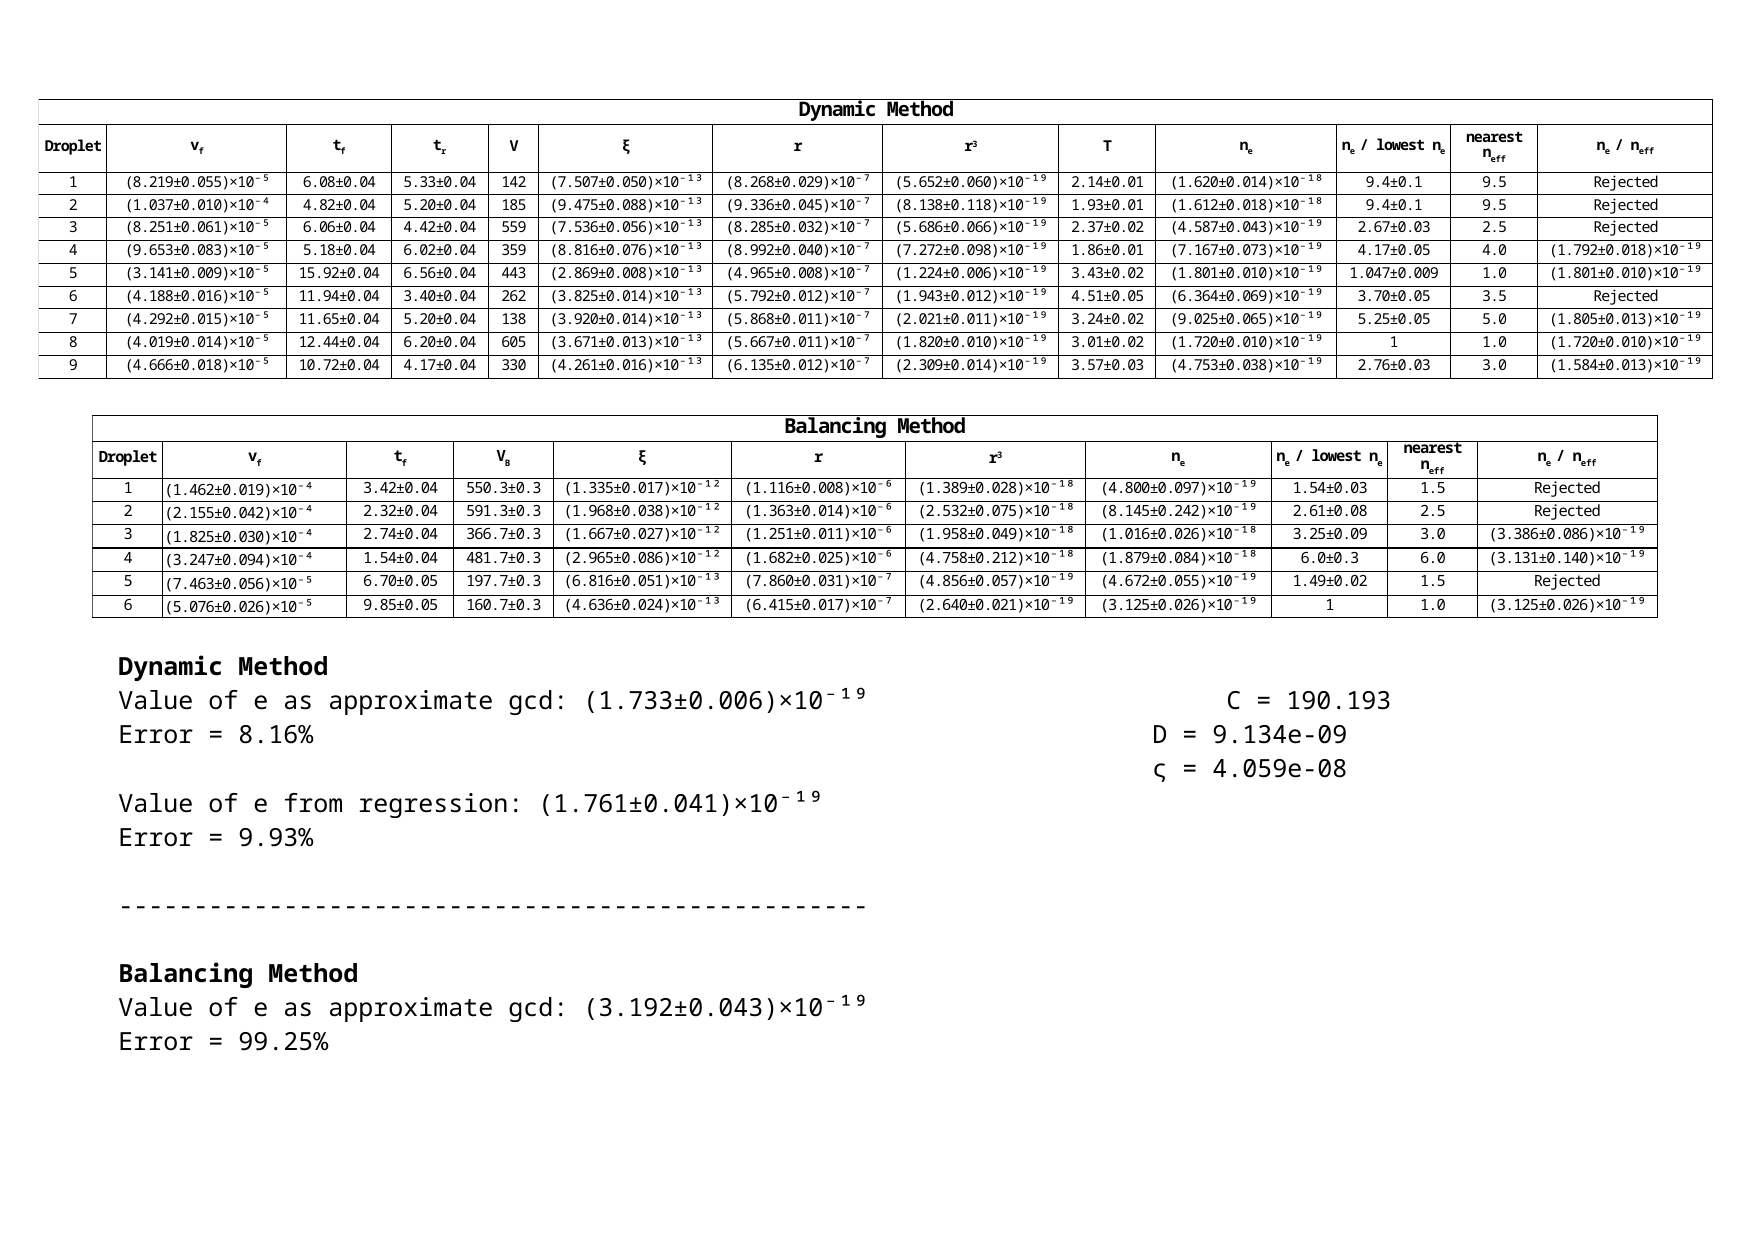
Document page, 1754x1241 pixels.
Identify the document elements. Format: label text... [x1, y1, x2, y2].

text ς = 4.059e-08 [118, 751, 1636, 785]
text Dynamic Method [118, 649, 1636, 683]
text Value of e from regression: (1.761±0.041)×10⁻¹⁹ [118, 785, 1636, 819]
text Error = 9.93% [118, 819, 1636, 853]
text Value of e as approximate gcd: (3.192±0.043)×10⁻¹⁹ [118, 989, 1636, 1024]
text -------------------------------------------------- [118, 887, 1636, 921]
text Value of e as approximate gcd: (1.733±0.006)×10⁻¹⁹ C = 190.193 [118, 683, 1636, 717]
text Balancing Method [118, 956, 1636, 989]
text Error = 99.25% [118, 1024, 1636, 1058]
text Error = 8.16% D = 9.134e-09 [118, 717, 1636, 751]
